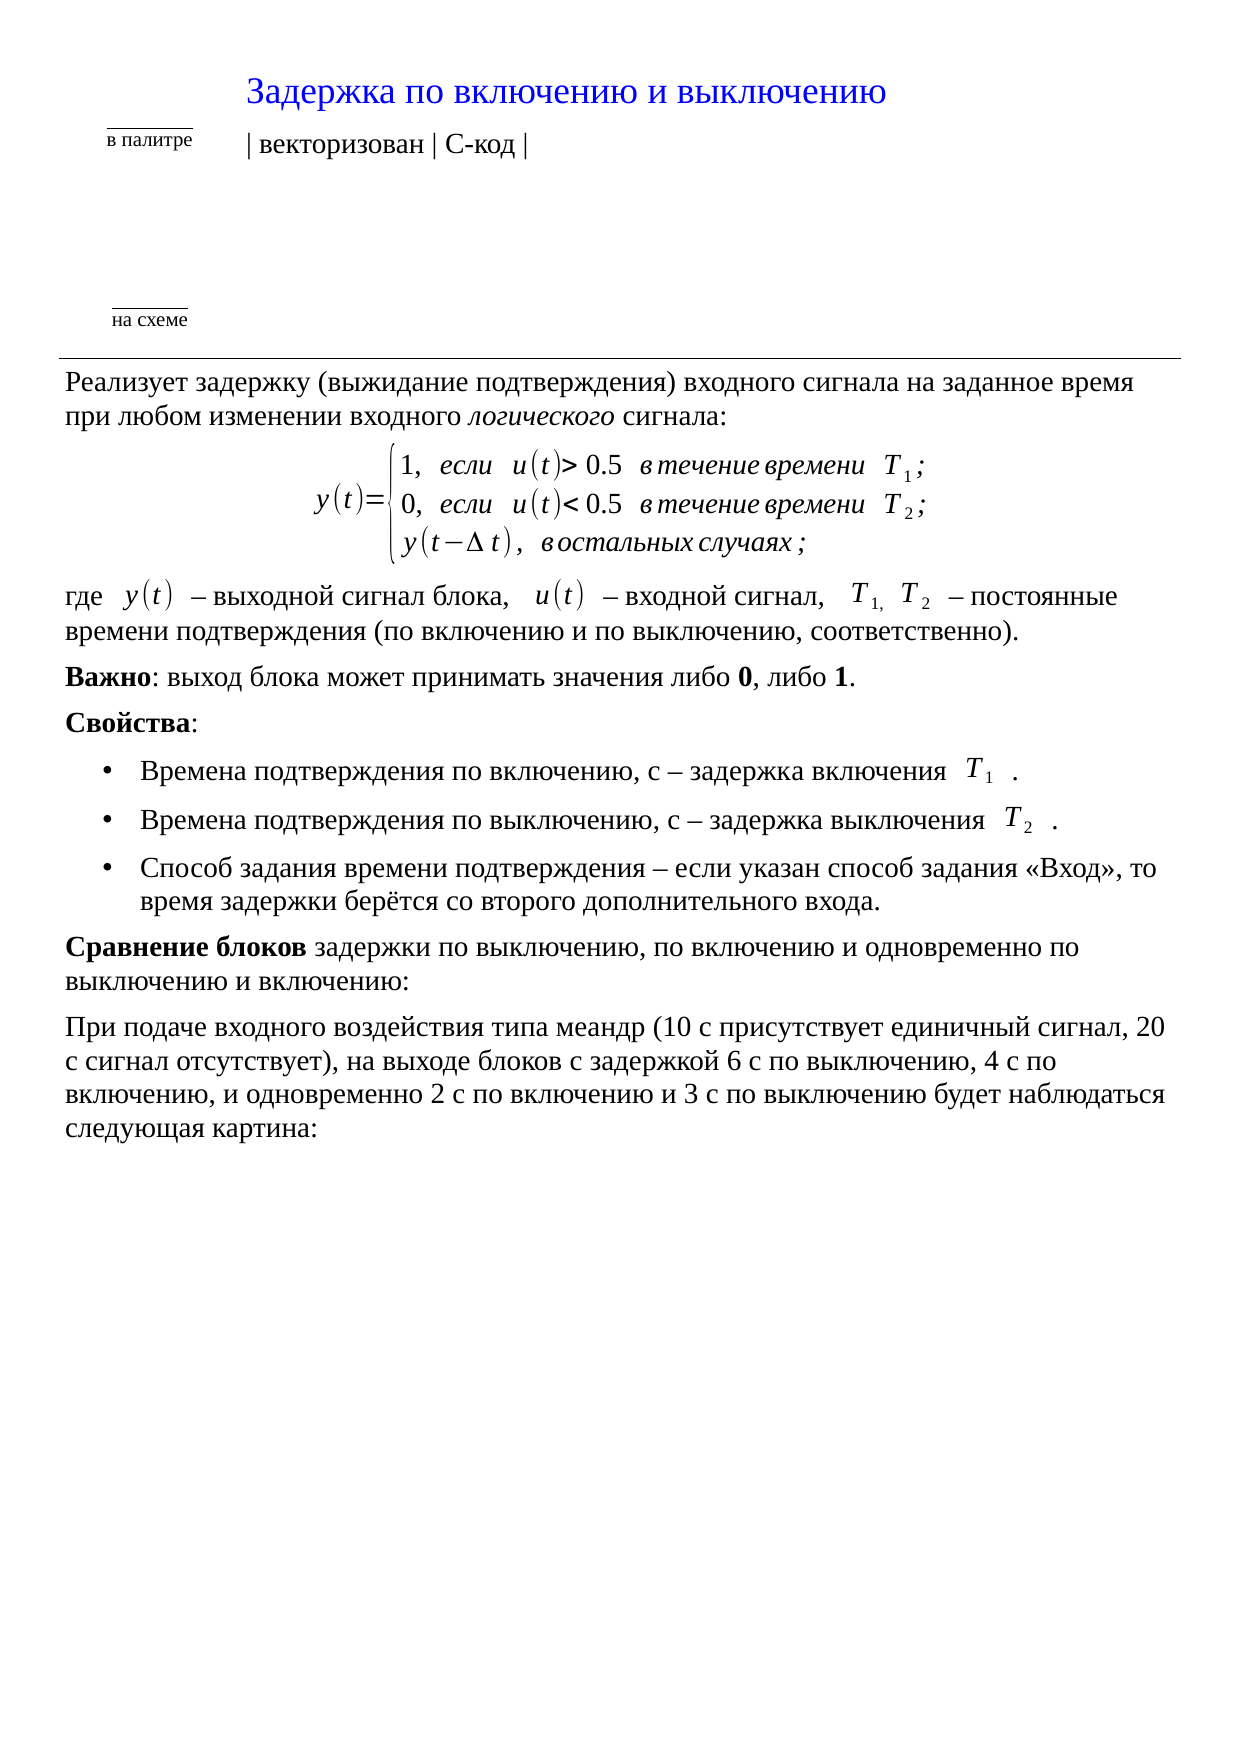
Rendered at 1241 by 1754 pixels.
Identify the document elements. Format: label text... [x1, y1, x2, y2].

table_cell [240, 301, 1181, 358]
table_cell [240, 178, 1181, 301]
table_cell Реализует задержку (выжидание подтверждения) входного сигнала на заданное время при любом изменении входного логического сигнала: где– выходной сигнал блока, – входной сигнал, – постоянные времени подтверждения (по включению и по выключению, соответственно). Важно: выход блока может принимать значения либо 0, либо 1. Свойства: Времена подтверждения по включению, с – задержка включения. Времена подтверждения по выключению, с – задержка выключения. Способ задания времени подтверждения – если указан способ задания «Вход», то время задержки берётся со второго дополнительного входа. Сравнение блоков задержки по выключению, по включению и одновременно по выключению и включению: При подаче входного воздействия типа меандр (10 с присутствует единичный сигнал, 20 с сигнал отсутствует), на выходе блоков с задержкой 6 с по выключению, 4 с по включению, и одновременно 2 с по включению и 3 с по выключению будет наблюдаться следующая картина: Примечание: если на вход блока подается не логический, а действительный сигнал, то он считается включенным при и выключенным при : [59, 359, 1181, 1161]
table_header Задержка по включению и выключению [240, 59, 1181, 121]
table_cell на схеме [59, 301, 240, 358]
table_cell в палитре [59, 121, 240, 178]
table_cell [59, 178, 240, 301]
table_cell | векторизован | C-код | [240, 121, 1181, 178]
table_header [59, 59, 240, 121]
